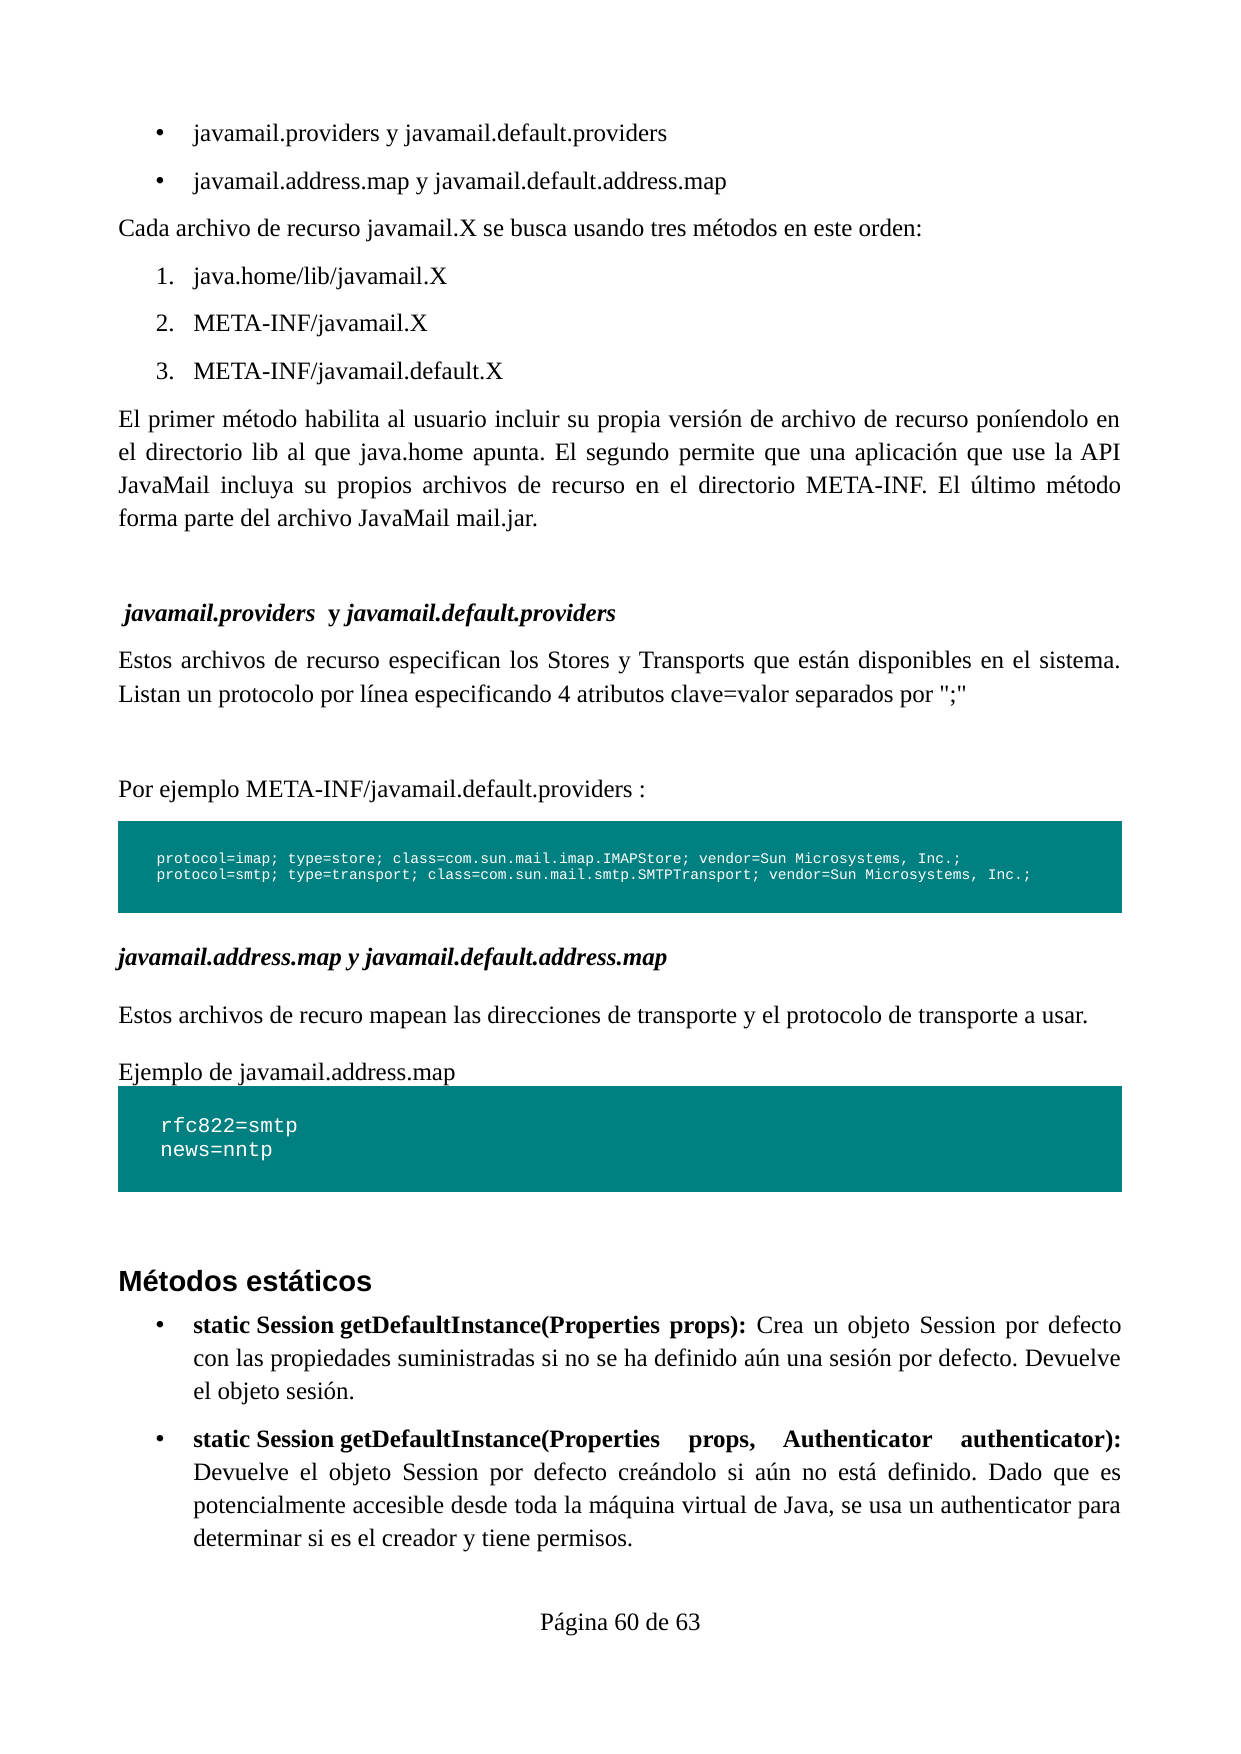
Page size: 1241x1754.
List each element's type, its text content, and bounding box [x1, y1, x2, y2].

text protocol=imap; type=store; class=com.sun.mail.imap.IMAPStore; vendor=Sun Microsystems, Inc.; [118, 821, 1122, 867]
list META-INF/javamail.default.X [156, 356, 1122, 385]
text news=nntp [118, 1139, 1122, 1192]
text javamail.address.map y javamail.default.address.map [118, 942, 1122, 971]
text El primer método habilita al usuario incluir su propia versión de archivo de recurso poníendolo en el directorio lib al que java.home apunta. El segundo permite que una aplicación que use la API JavaMail incluya su propios archivos de recurso en el directorio META-INF. El último método forma parte del archivo JavaMail mail.jar. [118, 404, 1122, 532]
text Estos archivos de recurso especifican los Stores y Transports que están disponibles en el sistema. Listan un protocolo por línea especificando 4 atributos clave=valor separados por ";" [118, 646, 1122, 707]
text rfc822=smtp [118, 1086, 1122, 1139]
text javamail.providers y javamail.default.providers [118, 598, 1122, 627]
text Estos archivos de recuro mapean las direcciones de transporte y el protocolo de transporte a usar. [118, 1000, 1122, 1028]
list java.home/lib/javamail.X [156, 261, 1122, 290]
text Por ejemplo META-INF/javamail.default.providers : [118, 774, 1122, 803]
text Ejemplo de javamail.address.map [118, 1057, 1122, 1086]
list META-INF/javamail.X [156, 308, 1122, 337]
text Cada archivo de recurso javamail.X se busca usando tres métodos en este orden: [118, 213, 1122, 242]
list static Session getDefaultInstance(Properties props, Authenticator authenticator): Devuelve el objeto Session por defecto creándolo si aún no está definido. Dado que es potencialmente accesible desde toda la máquina virtual de Java, se usa un authenticator para determinar si es el creador y tiene permisos. [156, 1424, 1122, 1552]
list static Session getDefaultInstance(Properties props): Crea un objeto Session por defecto con las propiedades suministradas si no se ha definido aún una sesión por defecto. Devuelve el objeto sesión. [156, 1310, 1122, 1405]
subtitle Métodos estáticos [118, 1264, 1122, 1298]
list javamail.providers y javamail.default.providers [156, 118, 1122, 147]
list javamail.address.map y javamail.default.address.map [156, 166, 1122, 194]
text protocol=smtp; type=transport; class=com.sun.mail.smtp.SMTPTransport; vendor=Sun Microsystems, Inc.; [118, 867, 1122, 913]
